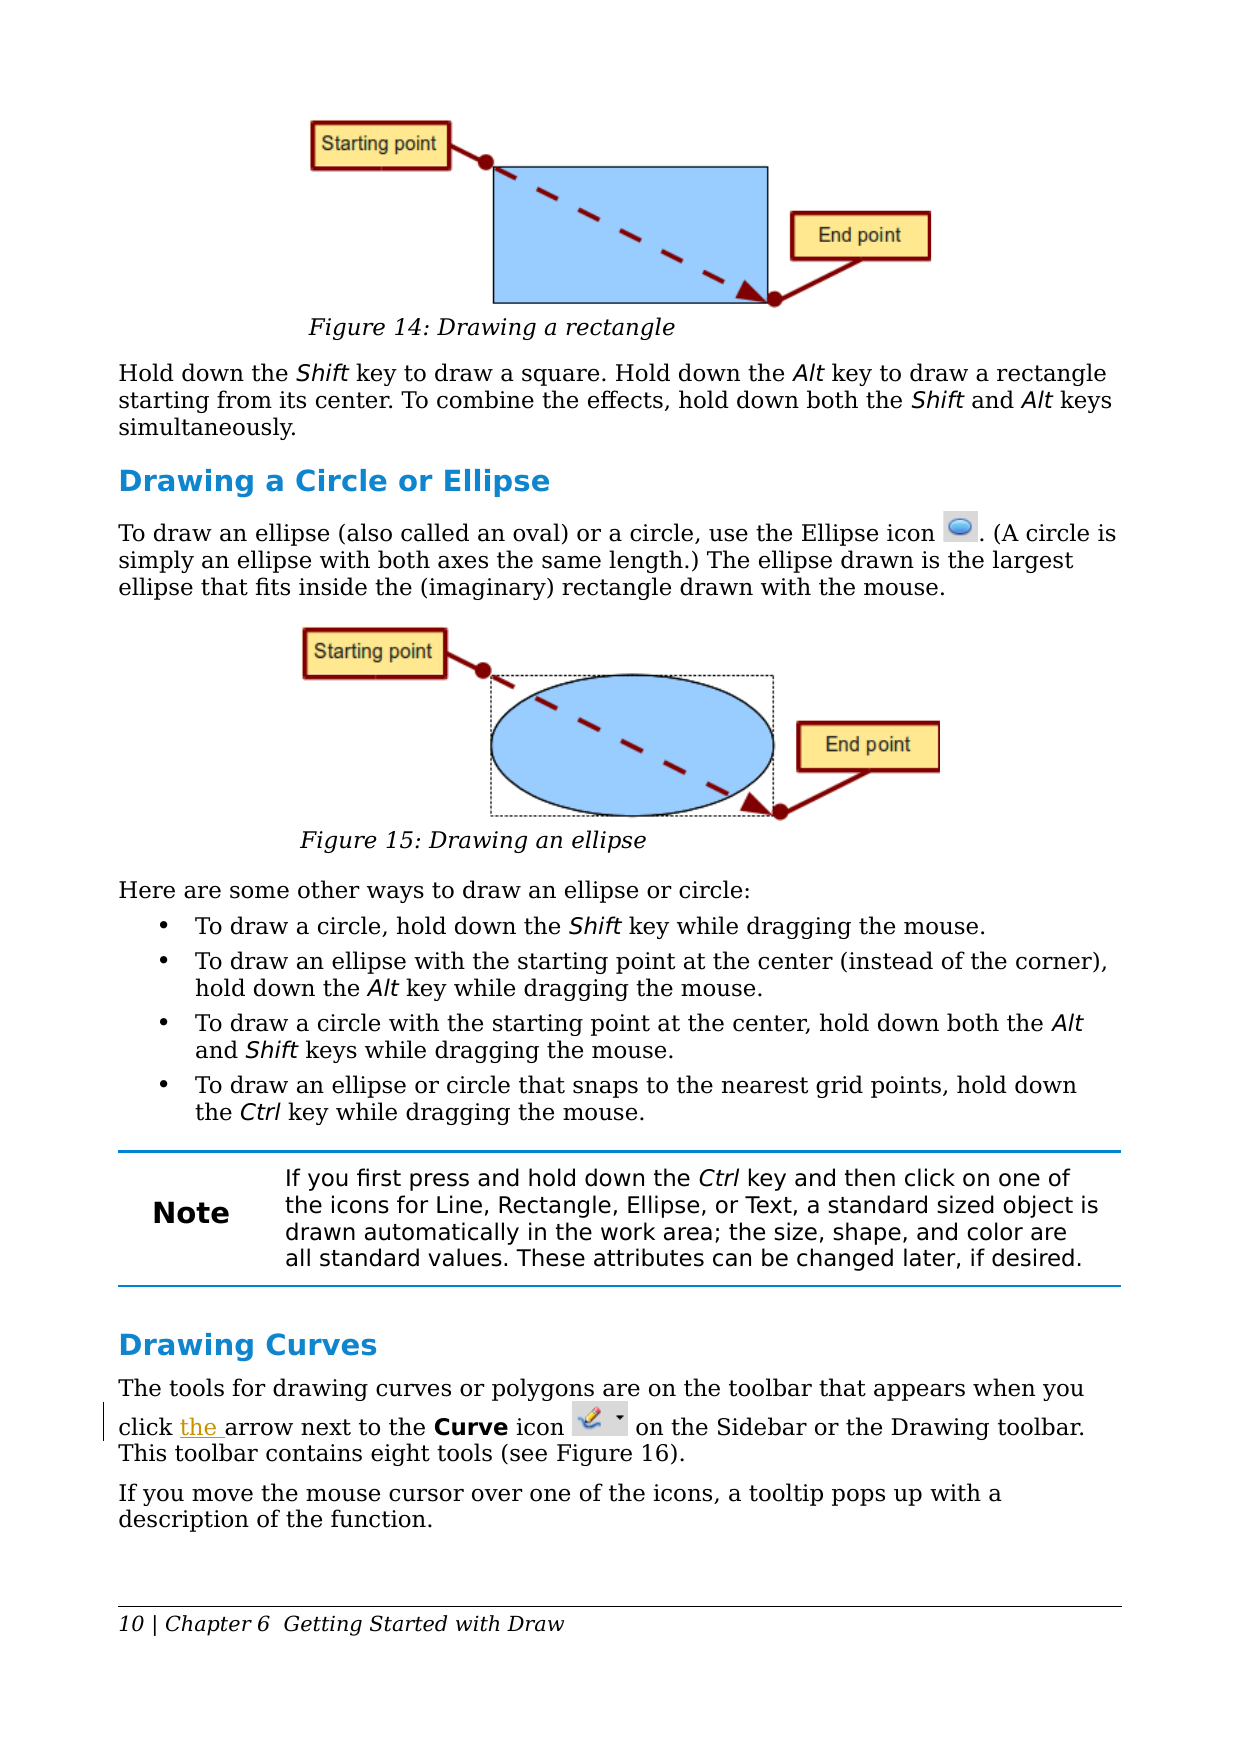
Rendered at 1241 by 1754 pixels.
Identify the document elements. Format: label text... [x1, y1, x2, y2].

list Here are some other ways to draw an ellipse or circle: [118, 878, 1122, 904]
text Figure 14: Drawing a rectangle [309, 314, 931, 341]
picture [571, 1401, 628, 1436]
picture [943, 511, 978, 542]
table_header If you first press and hold down the Ctrl key and then click on one of the icons for Line, Rectangle, Ellipse, or Text, a standard sized object is drawn automatically in the work area; the size, shape, and color are all standard values. These attributes can be changed later, if desired. [264, 1153, 1121, 1285]
list To draw a circle with the starting point at the center, hold down both the Alt and Shift keys while dragging the mouse. [156, 1008, 1122, 1064]
list To draw an ellipse or circle that snaps to the nearest grid points, hold down the Ctrl key while dragging the mouse. [156, 1070, 1122, 1126]
picture [300, 625, 940, 821]
text To draw an ellipse (also called an oval) or a circle, use the Ellipse icon . (A circle is simply an ellipse with both axes the same length.) The ellipse drawn is the largest ellipse that fits inside the (imaginary) rectangle drawn with the mouse. [118, 511, 1122, 600]
text Hold down the Shift key to draw a square. Hold down the Alt key to draw a rectangle starting from its center. To combine the effects, hold down both the Shift and Alt keys simultaneously. [118, 360, 1122, 440]
list To draw a circle, hold down the Shift key while dragging the mouse. [156, 911, 1122, 940]
subtitle Drawing Curves [118, 1328, 1122, 1362]
text If you move the mouse cursor over one of the icons, a tooltip pops up with a description of the function. [118, 1480, 1122, 1533]
table_header Note [118, 1153, 263, 1285]
picture [308, 118, 932, 308]
text Figure 15: Drawing an ellipse [300, 827, 940, 854]
subtitle Drawing a Circle or Ellipse [118, 464, 1122, 498]
list To draw an ellipse with the starting point at the center (instead of the corner), hold down the Alt key while dragging the mouse. [156, 946, 1122, 1002]
text The tools for drawing curves or polygons are on the toolbar that appears when you click the arrow next to the Curve icon on the Sidebar or the Drawing toolbar. This toolbar contains eight tools (see Figure 16). [118, 1375, 1122, 1467]
